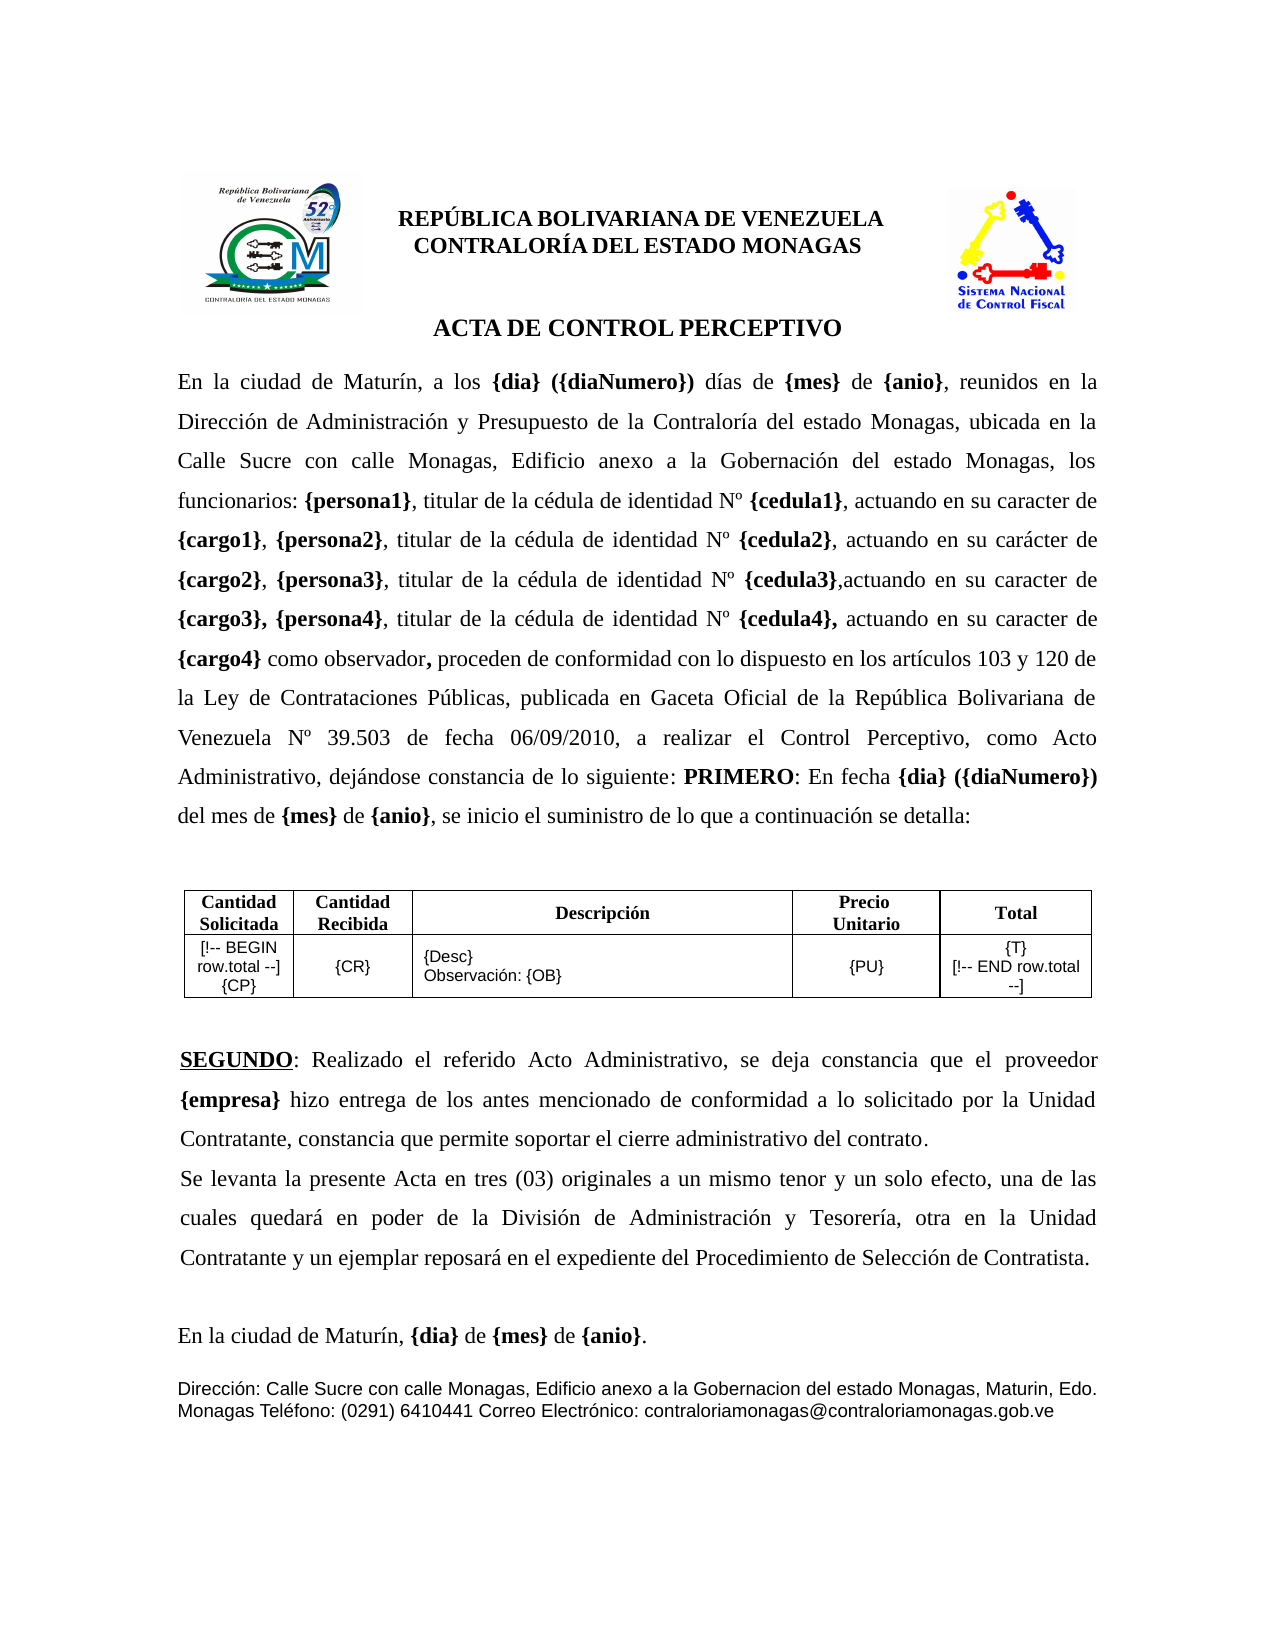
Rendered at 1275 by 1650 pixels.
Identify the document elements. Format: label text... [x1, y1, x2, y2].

table_cell {PU} [793, 935, 939, 997]
table_cell {CR} [294, 935, 412, 997]
text Se levanta la presente Acta en tres (03) originales a un mismo tenor y un solo efecto, una de las cuales quedará en poder de la División de Administración y Tesorería, otra en la Unidad Contratante y un ejemplar reposará en el expediente del Procedimiento de Selección de Contratista. [180, 1165, 1098, 1270]
table_cell [!-- BEGIN row.total --]{CP} [185, 935, 293, 997]
table_header Precio Unitario [793, 891, 939, 934]
picture [948, 188, 1076, 312]
picture [182, 171, 363, 314]
table_cell {T} [!-- END row.total --] [941, 935, 1091, 997]
table_header Cantidad Recibida [294, 891, 412, 934]
text SEGUNDO: Realizado el referido Acto Administrativo, se deja constancia que el proveedor {empresa} hizo entrega de los antes mencionado de conformidad a lo solicitado por la Unidad Contratante, constancia que permite soportar el cierre administrativo del contrato. [180, 1046, 1098, 1152]
text En la ciudad de Maturín, {dia} de {mes} de {anio}. [177, 1323, 1098, 1349]
text En la ciudad de Maturín, a los {dia} ({diaNumero}) días de {mes} de {anio}, reunidos en la Dirección de Administración y Presupuesto de la Contraloría del estado Monagas, ubicada en la Calle Sucre con calle Monagas, Edificio anexo a la Gobernación del estado Monagas, los funcionarios: {persona1}, titular de la cédula de identidad Nº {cedula1}, actuando en su caracter de {cargo1}, {persona2}, titular de la cédula de identidad Nº {cedula2}, actuando en su carácter de {cargo2}, {persona3}, titular de la cédula de identidad Nº {cedula3},actuando en su caracter de {cargo3}, {persona4}, titular de la cédula de identidad Nº {cedula4}, actuando en su caracter de {cargo4} como observador, proceden de conformidad con lo dispuesto en los artículos 103 y 120 de la Ley de Contrataciones Públicas, publicada en Gaceta Oficial de la República Bolivariana de Venezuela Nº 39.503 de fecha 06/09/2010, a realizar el Control Perceptivo, como Acto Administrativo, dejándose constancia de lo siguiente: PRIMERO: En fecha {dia} ({diaNumero}) del mes de {mes} de {anio}, se inicio el suministro de lo que a continuación se detalla: [177, 368, 1098, 829]
text ACTA DE CONTROL PERCEPTIVO [177, 313, 1098, 342]
table_header Total [941, 891, 1091, 934]
table_header Descripción [413, 891, 792, 934]
table_cell {Desc} Observación: {OB} [413, 935, 792, 997]
table_header Cantidad Solicitada [185, 891, 293, 934]
